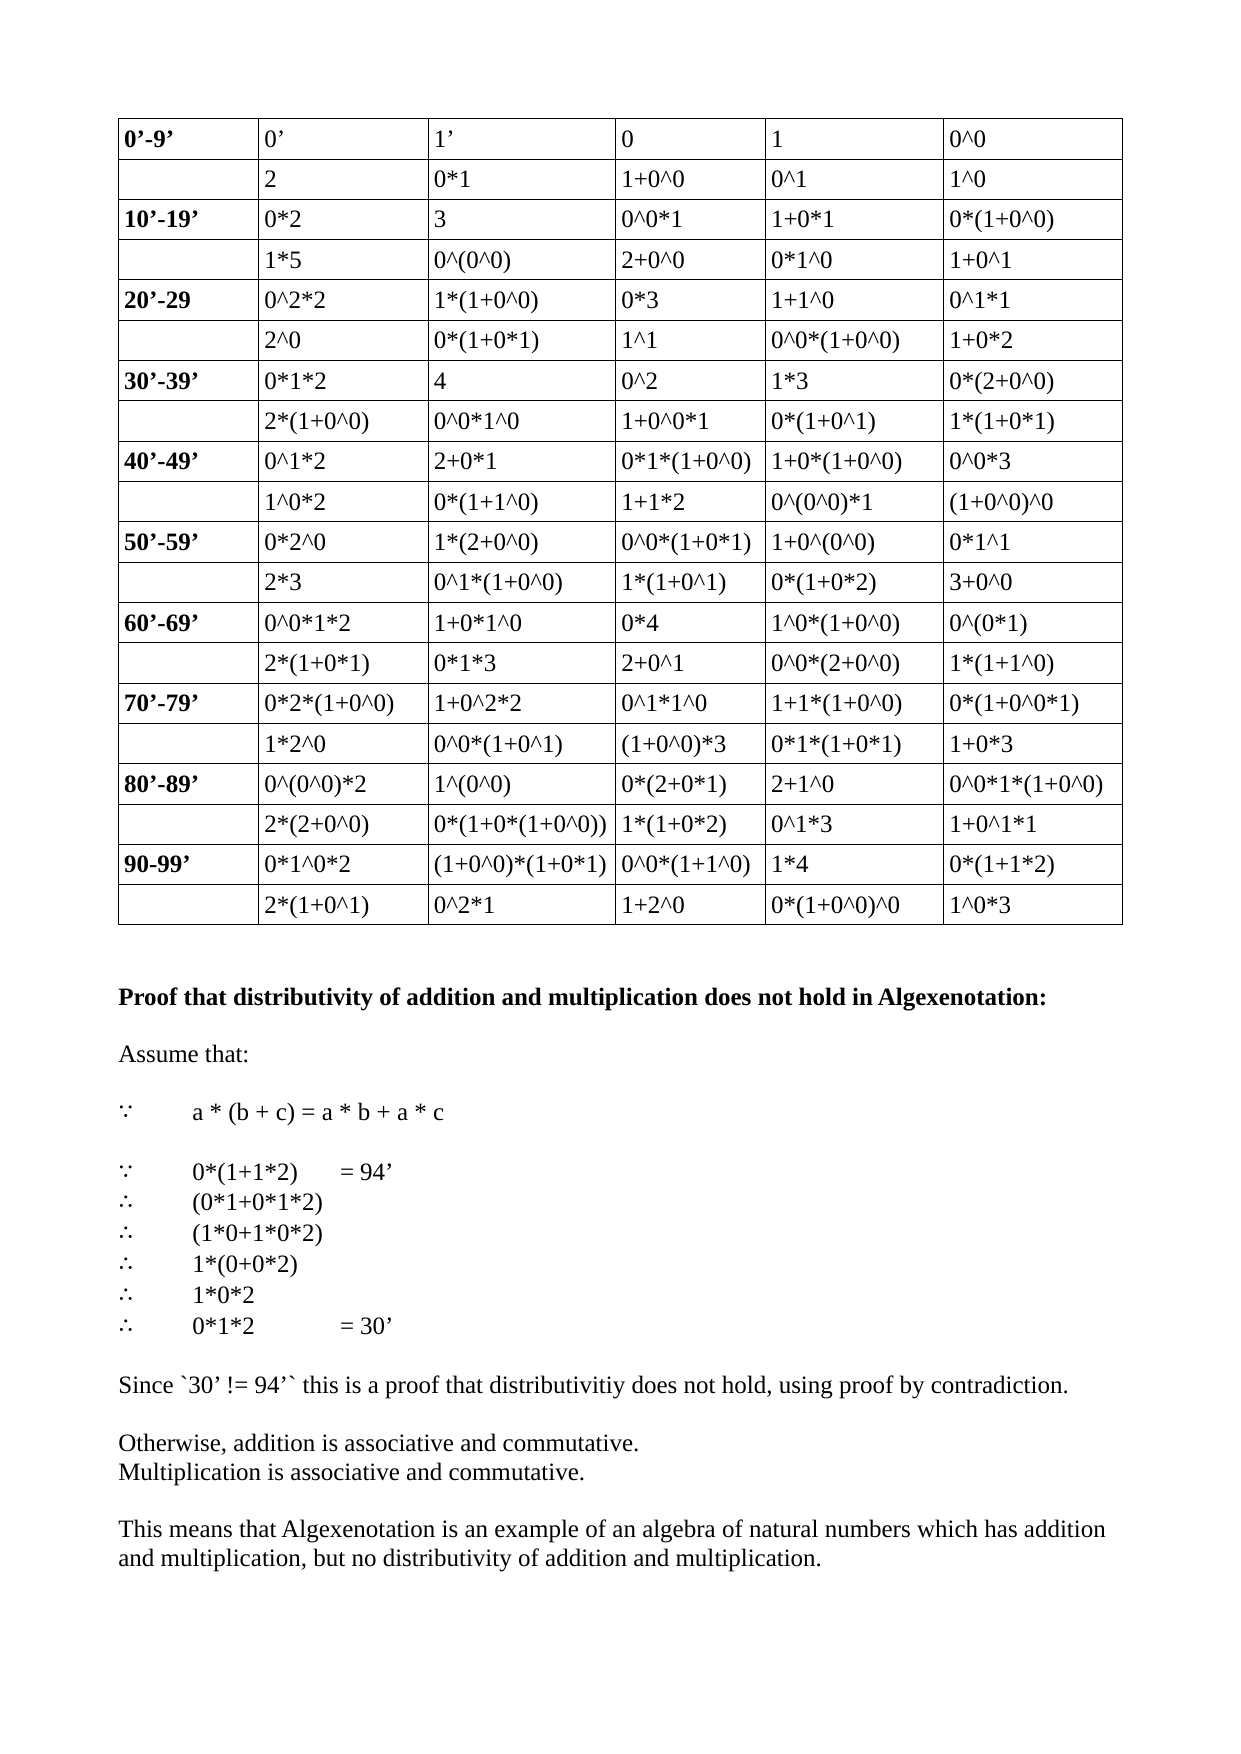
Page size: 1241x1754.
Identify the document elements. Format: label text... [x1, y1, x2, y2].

table_cell 1+0*1^0 [429, 603, 615, 642]
table_cell 0*1^0*2 [259, 845, 428, 884]
table_cell 1+1^0 [766, 280, 943, 320]
table_cell 1+0^1*1 [944, 805, 1122, 844]
text ∵ 0*(1+1*2) = 94’ [118, 1157, 1122, 1187]
table_cell 0*(1+0^0) [944, 200, 1122, 239]
table_header 0’-9’ [119, 119, 258, 158]
table_cell 2*(2+0^0) [259, 805, 428, 844]
table_cell 0^0*(2+0^0) [766, 643, 943, 682]
text Since `30’ != 94’` this is a proof that distributivitiy does not hold, using proof by contradiction. [118, 1370, 1122, 1399]
table_cell 1*(1+0*2) [616, 805, 765, 844]
table_cell 0^1*3 [766, 805, 943, 844]
table_cell 1^(0^0) [429, 764, 615, 803]
table_cell 0^0*1*2 [259, 603, 428, 642]
table_cell [119, 724, 258, 763]
table_cell [119, 643, 258, 682]
table_cell 0*1^1 [944, 522, 1122, 562]
table_cell 0^0*1 [616, 200, 765, 239]
table_cell 1+0*(1+0^0) [766, 442, 943, 481]
text ∴ (0*1+0*1*2) [118, 1187, 1122, 1218]
table_cell 2+0*1 [429, 442, 615, 481]
table_cell 3+0^0 [944, 563, 1122, 602]
table_cell 0*(1+0*(1+0^0)) [429, 805, 615, 844]
table_cell 0^2 [616, 361, 765, 400]
table_cell 50’-59’ [119, 522, 258, 562]
table_cell 0*1*3 [429, 643, 615, 682]
text Proof that distributivity of addition and multiplication does not hold in Algexenotation: [118, 982, 1122, 1011]
table_cell 2^0 [259, 321, 428, 360]
table_cell 1*(2+0^0) [429, 522, 615, 562]
table_cell 1+0*1 [766, 200, 943, 239]
table_cell [119, 563, 258, 602]
table_cell 0^1*1 [944, 280, 1122, 320]
table_cell 1+0^(0^0) [766, 522, 943, 562]
table_cell (1+0^0)*(1+0*1) [429, 845, 615, 884]
table_cell 0*1*(1+0*1) [766, 724, 943, 763]
table_cell [119, 240, 258, 279]
table_cell 0*4 [616, 603, 765, 642]
table_cell 0^(0^0) [429, 240, 615, 279]
text ∴ (1*0+1*0*2) [118, 1218, 1122, 1249]
table_cell 60’-69’ [119, 603, 258, 642]
text ∴ 1*(0+0*2) [118, 1249, 1122, 1280]
table_cell 0^2*1 [429, 885, 615, 924]
table_cell 2*(1+0^0) [259, 401, 428, 441]
table_cell 1^0 [944, 160, 1122, 199]
table_cell 1+0*2 [944, 321, 1122, 360]
table_header 0’ [259, 119, 428, 158]
text Multiplication is associative and commutative. [118, 1457, 1122, 1485]
table_cell 0*(2+0*1) [616, 764, 765, 803]
table_cell [119, 482, 258, 521]
table_cell 4 [429, 361, 615, 400]
table_cell 1*4 [766, 845, 943, 884]
table_cell 2+0^1 [616, 643, 765, 682]
table_cell 3 [429, 200, 615, 239]
table_cell 90-99’ [119, 845, 258, 884]
table_cell 0*(1+0*2) [766, 563, 943, 602]
text This means that Algexenotation is an example of an algebra of natural numbers which has addition and multiplication, but no distributivity of addition and multiplication. [118, 1514, 1122, 1572]
table_cell 1+0^0 [616, 160, 765, 199]
table_cell [119, 805, 258, 844]
table_cell 0*2 [259, 200, 428, 239]
table_cell 0*1*2 [259, 361, 428, 400]
table_cell 0^1 [766, 160, 943, 199]
table_cell [119, 321, 258, 360]
table_cell 0*(1+0*1) [429, 321, 615, 360]
table_cell 0*2*(1+0^0) [259, 684, 428, 723]
table_cell 1^1 [616, 321, 765, 360]
table_cell 0^2*2 [259, 280, 428, 320]
table_cell 1+0^1 [944, 240, 1122, 279]
table_header 0 [616, 119, 765, 158]
table_cell 1*(1+0*1) [944, 401, 1122, 441]
table_cell 80’-89’ [119, 764, 258, 803]
table_cell 0^1*2 [259, 442, 428, 481]
table_cell 0^0*(1+0*1) [616, 522, 765, 562]
table_header 1 [766, 119, 943, 158]
table_cell 0*(1+0^0*1) [944, 684, 1122, 723]
table_header 1’ [429, 119, 615, 158]
table_cell 0^(0^0)*2 [259, 764, 428, 803]
table_cell 0^0*(1+1^0) [616, 845, 765, 884]
text ∴ 1*0*2 [118, 1280, 1122, 1311]
table_cell 30’-39’ [119, 361, 258, 400]
table_cell 0^1*1^0 [616, 684, 765, 723]
table_cell 0^(0*1) [944, 603, 1122, 642]
table_cell 2+0^0 [616, 240, 765, 279]
table_cell 70’-79’ [119, 684, 258, 723]
table_cell 0*(2+0^0) [944, 361, 1122, 400]
table_cell 1*3 [766, 361, 943, 400]
table_cell 0*(1+0^0)^0 [766, 885, 943, 924]
table_cell 1^0*2 [259, 482, 428, 521]
table_cell 1^0*(1+0^0) [766, 603, 943, 642]
table_cell (1+0^0)^0 [944, 482, 1122, 521]
table_cell [119, 885, 258, 924]
table_cell 1+0^2*2 [429, 684, 615, 723]
table_cell 2*3 [259, 563, 428, 602]
table_cell 2+1^0 [766, 764, 943, 803]
table_cell 0*(1+1^0) [429, 482, 615, 521]
table_cell 2*(1+0^1) [259, 885, 428, 924]
table_cell 0*(1+1*2) [944, 845, 1122, 884]
text Otherwise, addition is associative and commutative. [118, 1428, 1122, 1457]
table_cell 0*1*(1+0^0) [616, 442, 765, 481]
table_cell 0^1*(1+0^0) [429, 563, 615, 602]
table_cell 0^0*1^0 [429, 401, 615, 441]
table_cell 1^0*3 [944, 885, 1122, 924]
table_cell 0^(0^0)*1 [766, 482, 943, 521]
table_cell 0*2^0 [259, 522, 428, 562]
table_cell 1*5 [259, 240, 428, 279]
table_cell 2 [259, 160, 428, 199]
table_cell 10’-19’ [119, 200, 258, 239]
table_cell 2*(1+0*1) [259, 643, 428, 682]
table_cell 1*(1+1^0) [944, 643, 1122, 682]
table_cell 0*1 [429, 160, 615, 199]
text ∵ a * (b + c) = a * b + a * c [118, 1097, 1122, 1128]
table_cell 1+2^0 [616, 885, 765, 924]
table_cell 40’-49’ [119, 442, 258, 481]
text ∴ 0*1*2 = 30’ [118, 1311, 1122, 1342]
table_cell [119, 401, 258, 441]
table_cell 1*(1+0^0) [429, 280, 615, 320]
table_cell 1+1*2 [616, 482, 765, 521]
table_cell (1+0^0)*3 [616, 724, 765, 763]
table_cell [119, 160, 258, 199]
table_cell 1*(1+0^1) [616, 563, 765, 602]
table_cell 1+0^0*1 [616, 401, 765, 441]
table_cell 0^0*1*(1+0^0) [944, 764, 1122, 803]
table_cell 0*(1+0^1) [766, 401, 943, 441]
text Assume that: [118, 1039, 1122, 1068]
table_cell 1+0*3 [944, 724, 1122, 763]
table_cell 20’-29 [119, 280, 258, 320]
table_cell 1+1*(1+0^0) [766, 684, 943, 723]
table_cell 0*1^0 [766, 240, 943, 279]
table_cell 0^0*3 [944, 442, 1122, 481]
table_header 0^0 [944, 119, 1122, 158]
table_cell 0^0*(1+0^0) [766, 321, 943, 360]
table_cell 0^0*(1+0^1) [429, 724, 615, 763]
table_cell 0*3 [616, 280, 765, 320]
table_cell 1*2^0 [259, 724, 428, 763]
